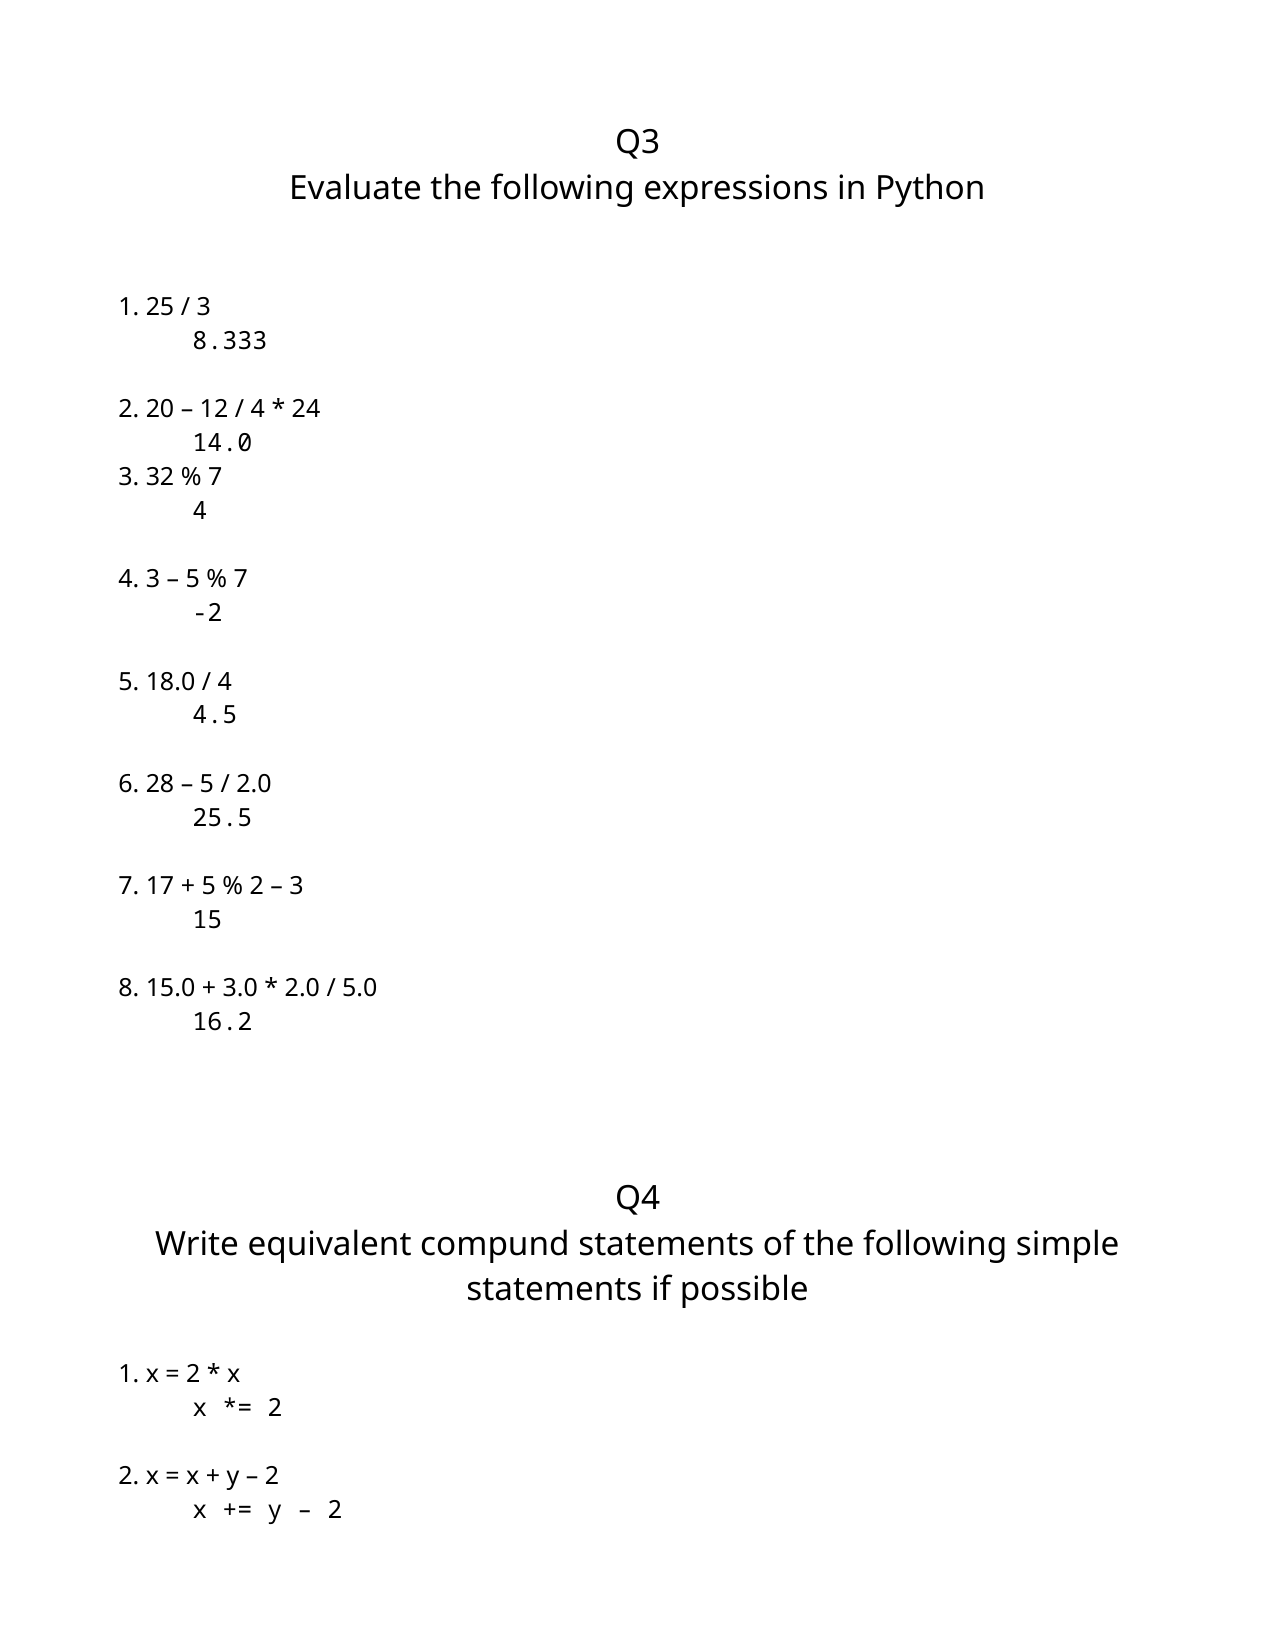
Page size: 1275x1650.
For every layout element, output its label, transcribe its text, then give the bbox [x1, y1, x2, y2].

text 4 [118, 493, 1157, 527]
text 7. 17 + 5 % 2 – 3 [118, 867, 1157, 902]
text 25.5 [118, 799, 1157, 833]
text Q3 [118, 118, 1157, 163]
text 15 [118, 902, 1157, 936]
text 6. 28 – 5 / 2.0 [118, 765, 1157, 799]
text 4. 3 – 5 % 7 [118, 561, 1157, 595]
text 5. 18.0 / 4 [118, 663, 1157, 697]
text x += y – 2 [118, 1492, 1157, 1526]
text Q4 [118, 1174, 1157, 1219]
text 1. 25 / 3 [118, 288, 1157, 322]
text x *= 2 [118, 1390, 1157, 1424]
text 16.2 [118, 1004, 1157, 1038]
text 8.333 [118, 322, 1157, 357]
text 2. 20 – 12 / 4 * 24 [118, 391, 1157, 425]
text 14.0 [118, 425, 1157, 459]
text 4.5 [118, 697, 1157, 731]
text Write equivalent compund statements of the following simple statements if possible [118, 1219, 1157, 1310]
text 8. 15.0 + 3.0 * 2.0 / 5.0 [118, 970, 1157, 1004]
text 2. x = x + y – 2 [118, 1458, 1157, 1492]
text Evaluate the following expressions in Python [118, 163, 1157, 209]
text 3. 32 % 7 [118, 459, 1157, 493]
text 1. x = 2 * x [118, 1356, 1157, 1390]
text -2 [118, 595, 1157, 629]
